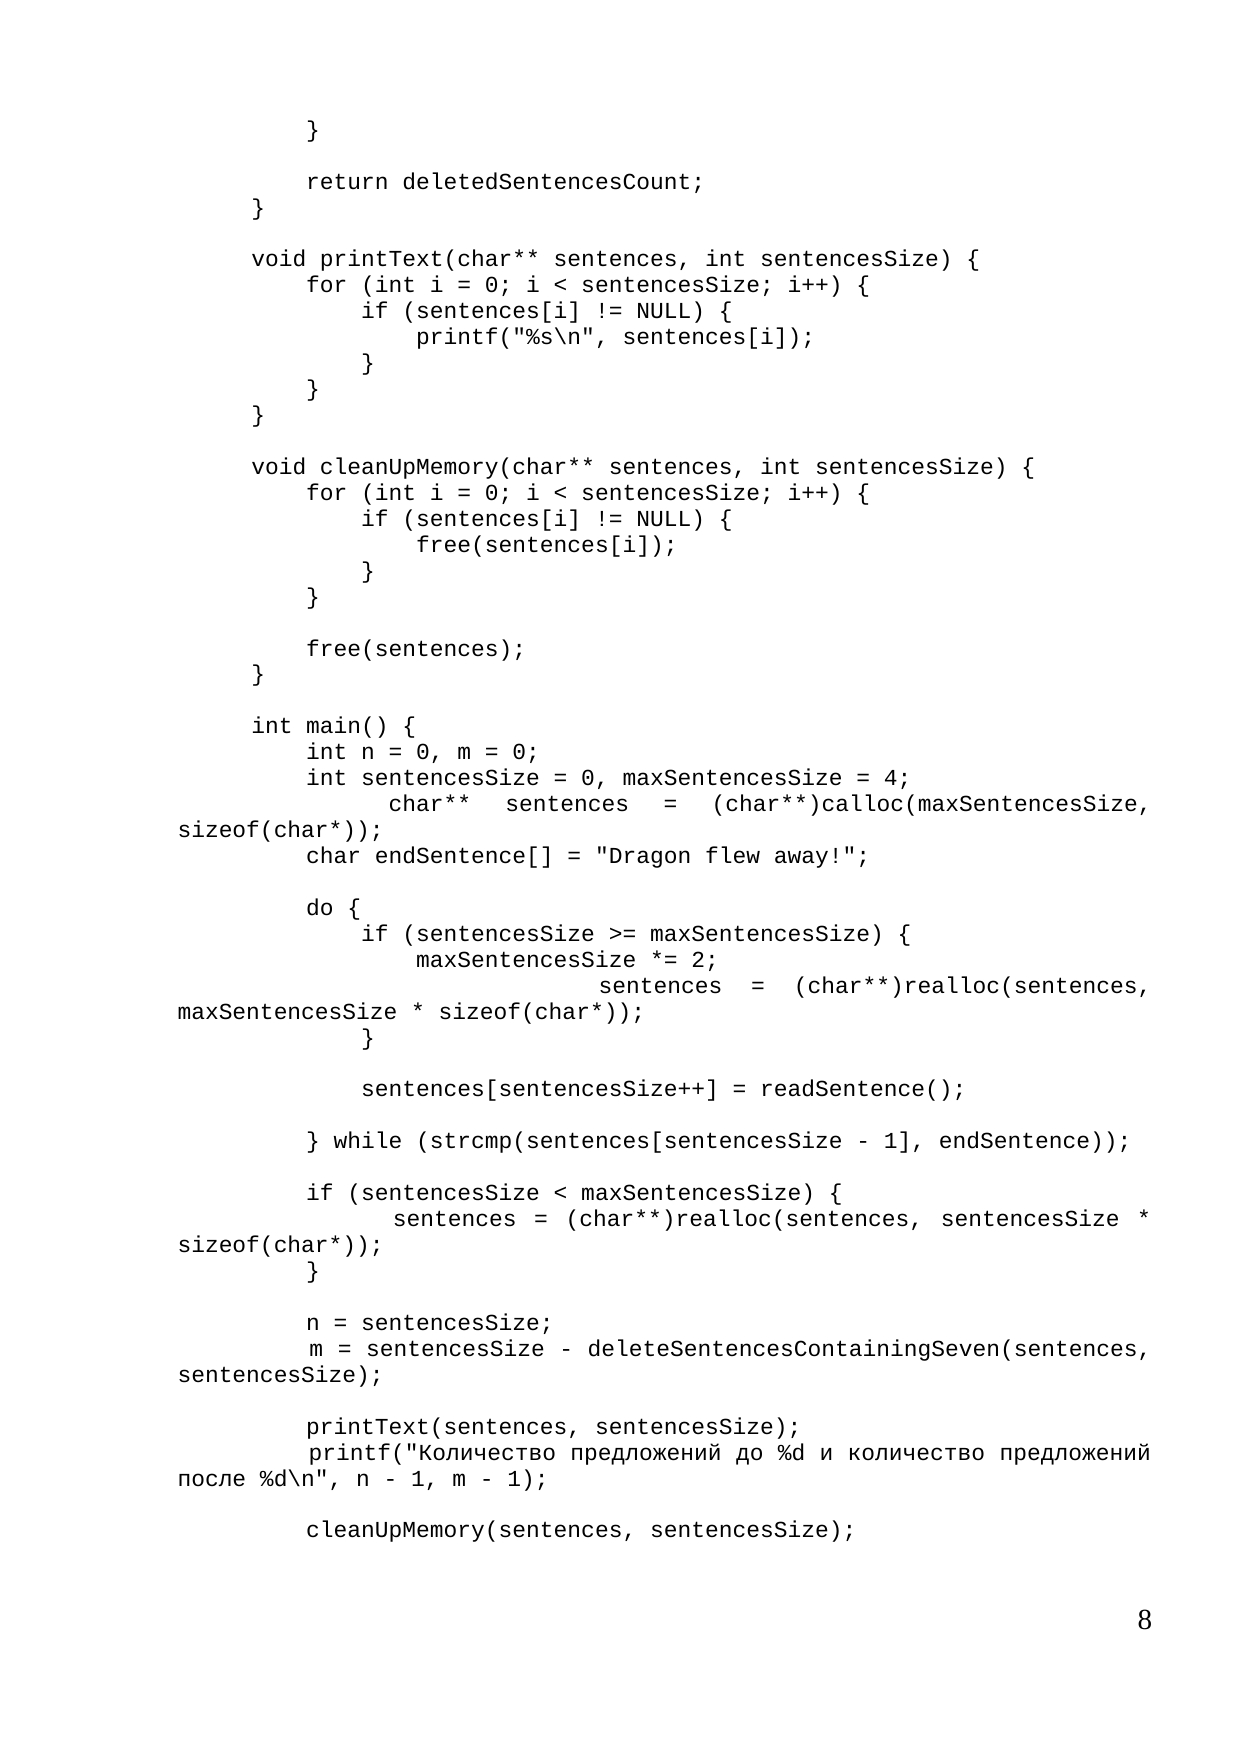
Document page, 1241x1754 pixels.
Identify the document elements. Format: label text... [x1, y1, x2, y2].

text return deletedSentencesCount; [177, 170, 1152, 196]
text if (sentences[i] != NULL) { [177, 300, 1152, 326]
text free(sentences); [177, 637, 1152, 663]
text } [177, 352, 1152, 377]
text int main() { [177, 715, 1152, 741]
text sentences[sentencesSize++] = readSentence(); [177, 1078, 1152, 1104]
text } [177, 1259, 1152, 1285]
text sentences = (char**)realloc(sentences, maxSentencesSize * sizeof(char*)); [177, 974, 1152, 1026]
text m = sentencesSize - deleteSentencesContainingSeven(sentences, sentencesSize); [177, 1337, 1152, 1389]
text } [177, 403, 1152, 429]
text printf("Количество предложений до %d и количество предложений после %d\n", n - 1, m - 1); [177, 1441, 1152, 1493]
text if (sentencesSize >= maxSentencesSize) { [177, 922, 1152, 948]
text void printText(char** sentences, int sentencesSize) { [177, 248, 1152, 274]
text sentences = (char**)realloc(sentences, sentencesSize * sizeof(char*)); [177, 1207, 1152, 1259]
text } [177, 585, 1152, 611]
text } [177, 663, 1152, 689]
text for (int i = 0; i < sentencesSize; i++) { [177, 481, 1152, 507]
text if (sentencesSize < maxSentencesSize) { [177, 1182, 1152, 1207]
text n = sentencesSize; [177, 1311, 1152, 1337]
text maxSentencesSize *= 2; [177, 948, 1152, 974]
text } [177, 196, 1152, 222]
text printf("%s\n", sentences[i]); [177, 326, 1152, 352]
text free(sentences[i]); [177, 533, 1152, 559]
text } [177, 118, 1152, 144]
text for (int i = 0; i < sentencesSize; i++) { [177, 274, 1152, 300]
text int n = 0, m = 0; [177, 741, 1152, 767]
text printText(sentences, sentencesSize); [177, 1415, 1152, 1441]
text } [177, 377, 1152, 403]
text } [177, 559, 1152, 585]
text char endSentence[] = "Dragon flew away!"; [177, 844, 1152, 870]
text int sentencesSize = 0, maxSentencesSize = 4; [177, 767, 1152, 792]
text void cleanUpMemory(char** sentences, int sentencesSize) { [177, 455, 1152, 481]
text do { [177, 896, 1152, 922]
text char** sentences = (char**)calloc(maxSentencesSize, sizeof(char*)); [177, 792, 1152, 844]
text } while (strcmp(sentences[sentencesSize - 1], endSentence)); [177, 1130, 1152, 1156]
text } [177, 1026, 1152, 1052]
text if (sentences[i] != NULL) { [177, 507, 1152, 533]
text cleanUpMemory(sentences, sentencesSize); [177, 1519, 1152, 1545]
